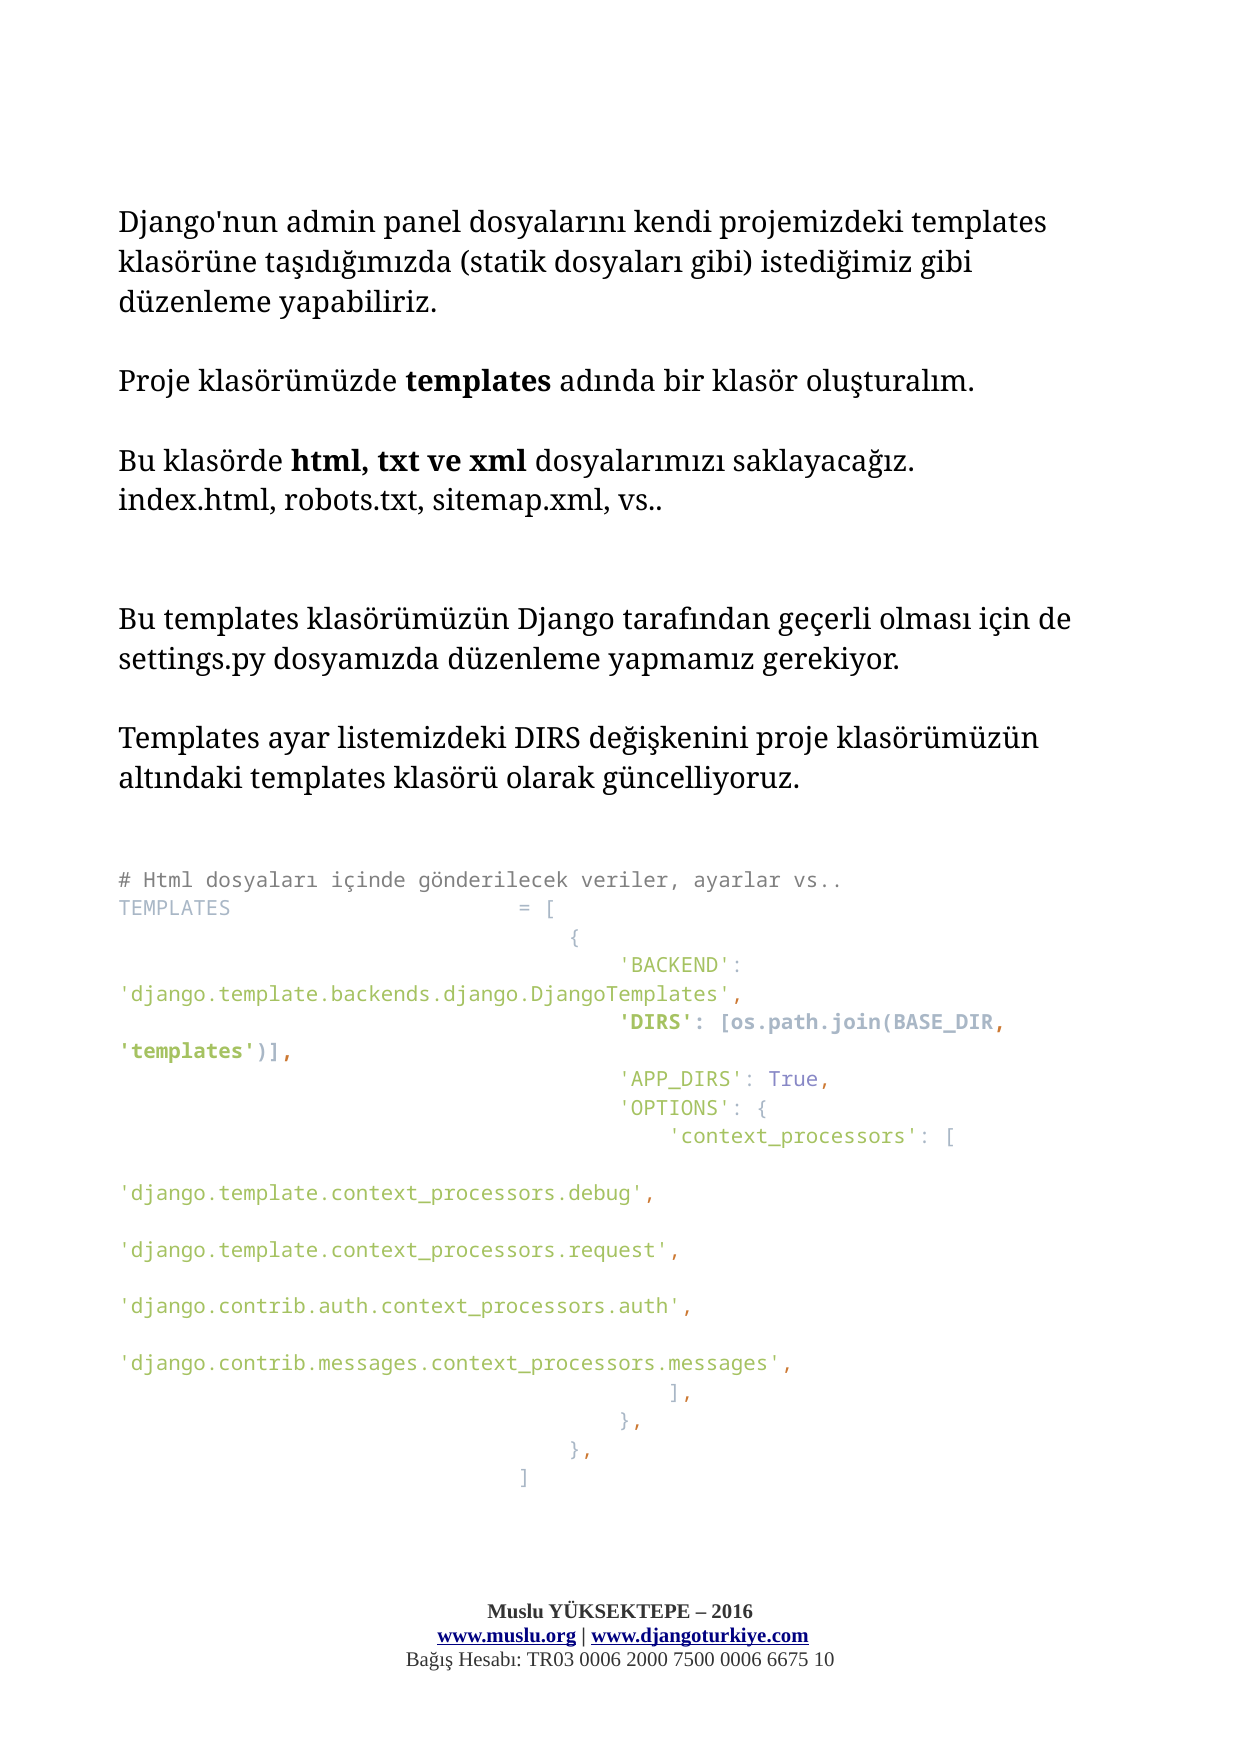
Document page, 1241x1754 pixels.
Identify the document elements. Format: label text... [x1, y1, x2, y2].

text }, [118, 1434, 1122, 1462]
text Templates ayar listemizdeki DIRS değişkenini proje klasörümüzün altındaki templates klasörü olarak güncelliyoruz. [118, 718, 1122, 797]
text Bu klasörde html, txt ve xml dosyalarımızı saklayacağız. [118, 440, 1122, 479]
text Proje klasörümüzde templates adında bir klasör oluşturalım. [118, 360, 1122, 400]
text Django'nun admin panel dosyalarını kendi projemizdeki templates klasörüne taşıdığımızda (statik dosyaları gibi) istediğimiz gibi düzenleme yapabiliriz. [118, 202, 1122, 321]
text 'BACKEND': 'django.template.backends.django.DjangoTemplates', [118, 950, 1122, 1007]
text 'django.contrib.messages.context_processors.messages', [118, 1320, 1122, 1377]
text ] [118, 1462, 1122, 1491]
text }, [118, 1405, 1122, 1434]
text { [118, 922, 1122, 950]
text # Html dosyaları içinde gönderilecek veriler, ayarlar vs.. [118, 865, 1122, 893]
text TEMPLATES = [ [118, 893, 1122, 922]
text 'django.contrib.auth.context_processors.auth', [118, 1263, 1122, 1320]
text 'django.template.context_processors.request', [118, 1206, 1122, 1263]
text 'django.template.context_processors.debug', [118, 1149, 1122, 1206]
text 'DIRS': [os.path.join(BASE_DIR, 'templates')], [118, 1007, 1122, 1064]
text 'OPTIONS': { [118, 1093, 1122, 1121]
text 'APP_DIRS': True, [118, 1064, 1122, 1093]
text 'context_processors': [ [118, 1121, 1122, 1149]
text ], [118, 1377, 1122, 1405]
text Bu templates klasörümüzün Django tarafından geçerli olması için de settings.py dosyamızda düzenleme yapmamız gerekiyor. [118, 598, 1122, 678]
text index.html, robots.txt, sitemap.xml, vs.. [118, 479, 1122, 519]
